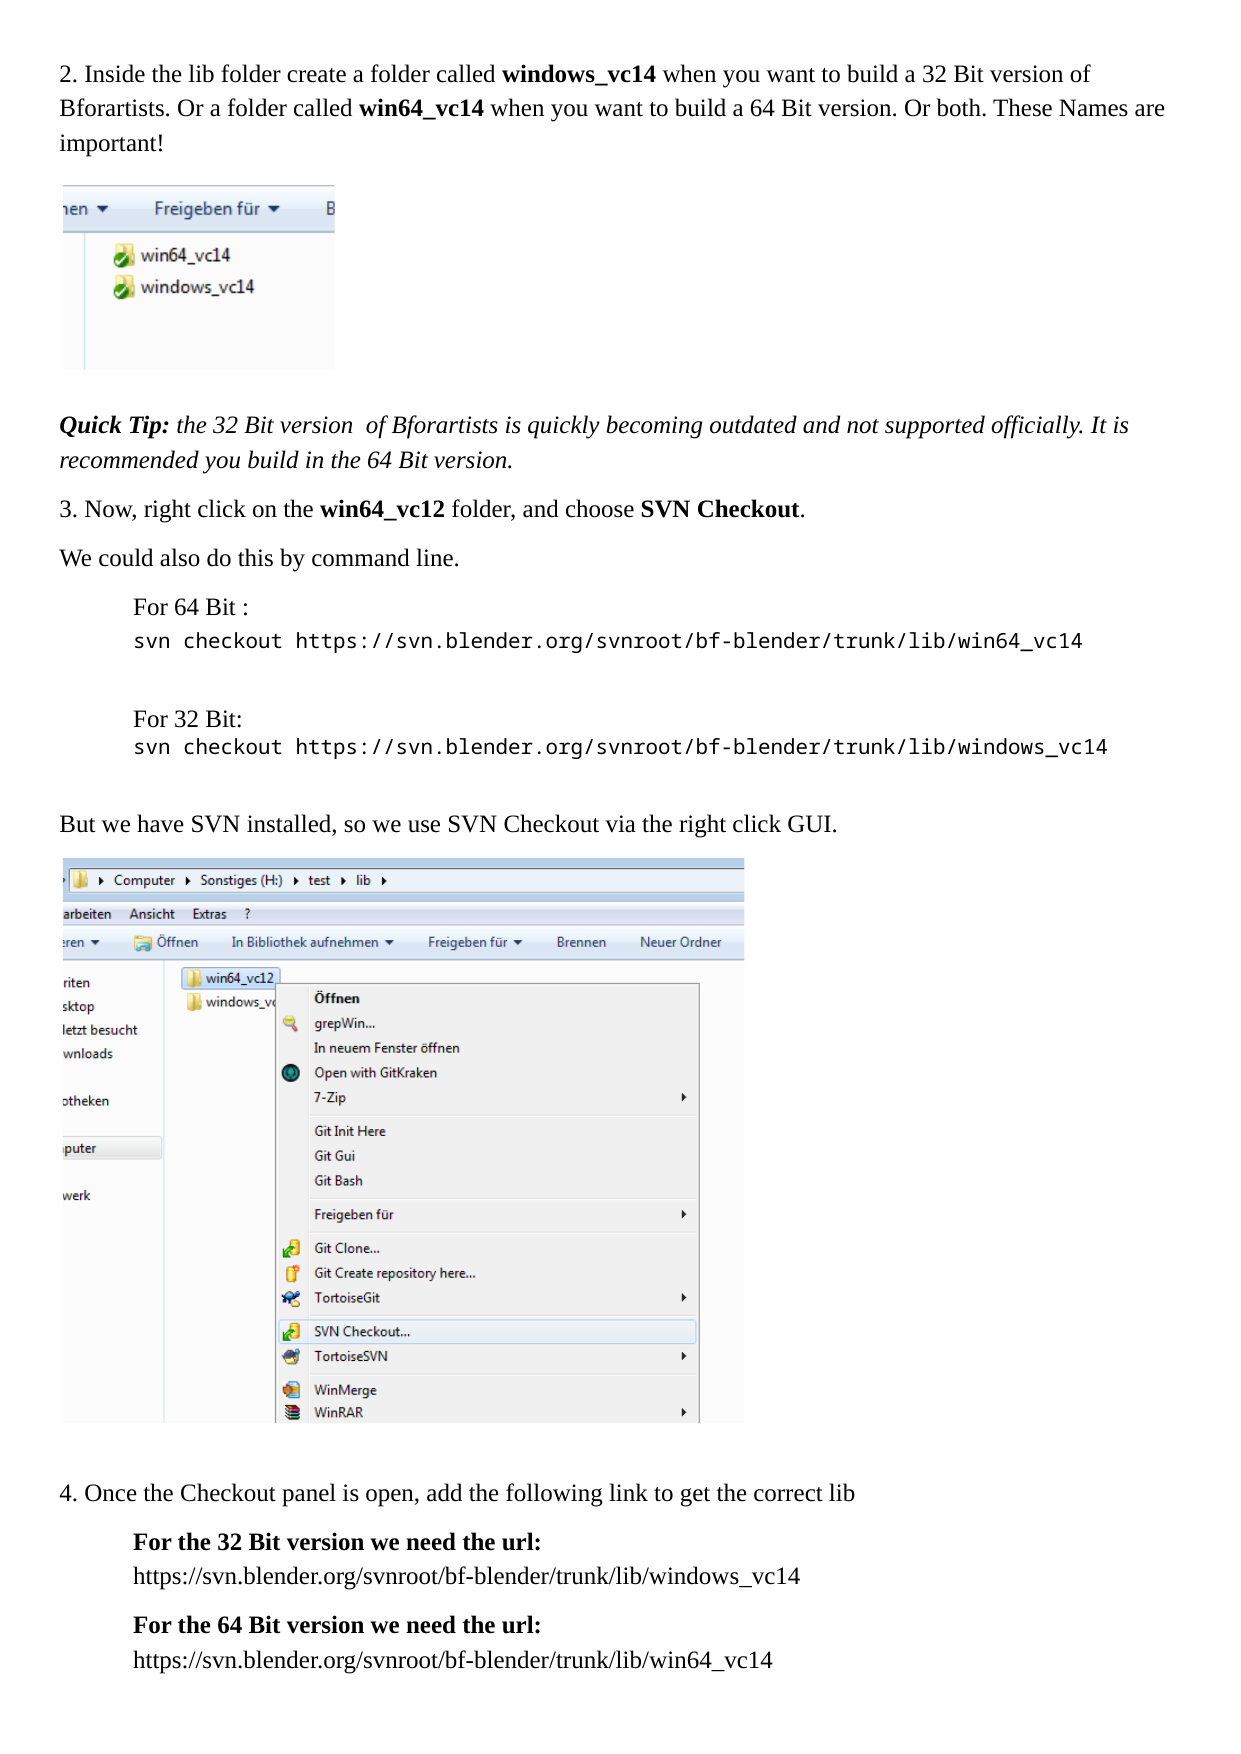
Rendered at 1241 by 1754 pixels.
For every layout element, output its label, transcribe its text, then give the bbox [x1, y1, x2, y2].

text We could also do this by command line. [59, 543, 1181, 572]
text Quick Tip: the 32 Bit version of Bforartists is quickly becoming outdated and not supported officially. It is recommended you build in the 64 Bit version. [59, 177, 1181, 473]
text 3. Now, right click on the win64_vc12 folder, and choose SVN Checkout. [59, 494, 1181, 522]
text 4. Once the Checkout panel is open, add the following link to get the correct lib [59, 1478, 1181, 1506]
text For the 64 Bit version we need the url: https://svn.blender.org/svnroot/bf-blender/trunk/lib/win64_vc14 [133, 1610, 1181, 1673]
picture [63, 185, 335, 370]
picture [62, 858, 745, 1423]
text For 64 Bit : svn checkout https://svn.blender.org/svnroot/bf-blender/trunk/lib/win64_vc14 [133, 592, 1181, 655]
text For the 32 Bit version we need the url: https://svn.blender.org/svnroot/bf-blender/trunk/lib/windows_vc14 [133, 1527, 1181, 1590]
text For 32 Bit: svn checkout https://svn.blender.org/svnroot/bf-blender/trunk/lib/windows_vc14 [133, 704, 1181, 761]
text 2. Inside the lib folder create a folder called windows_vc14 when you want to build a 32 Bit version of Bforartists. Or a folder called win64_vc14 when you want to build a 64 Bit version. Or both. These Names are important! [59, 59, 1181, 157]
text But we have SVN installed, so we use SVN Checkout via the right click GUI. [59, 809, 1181, 838]
